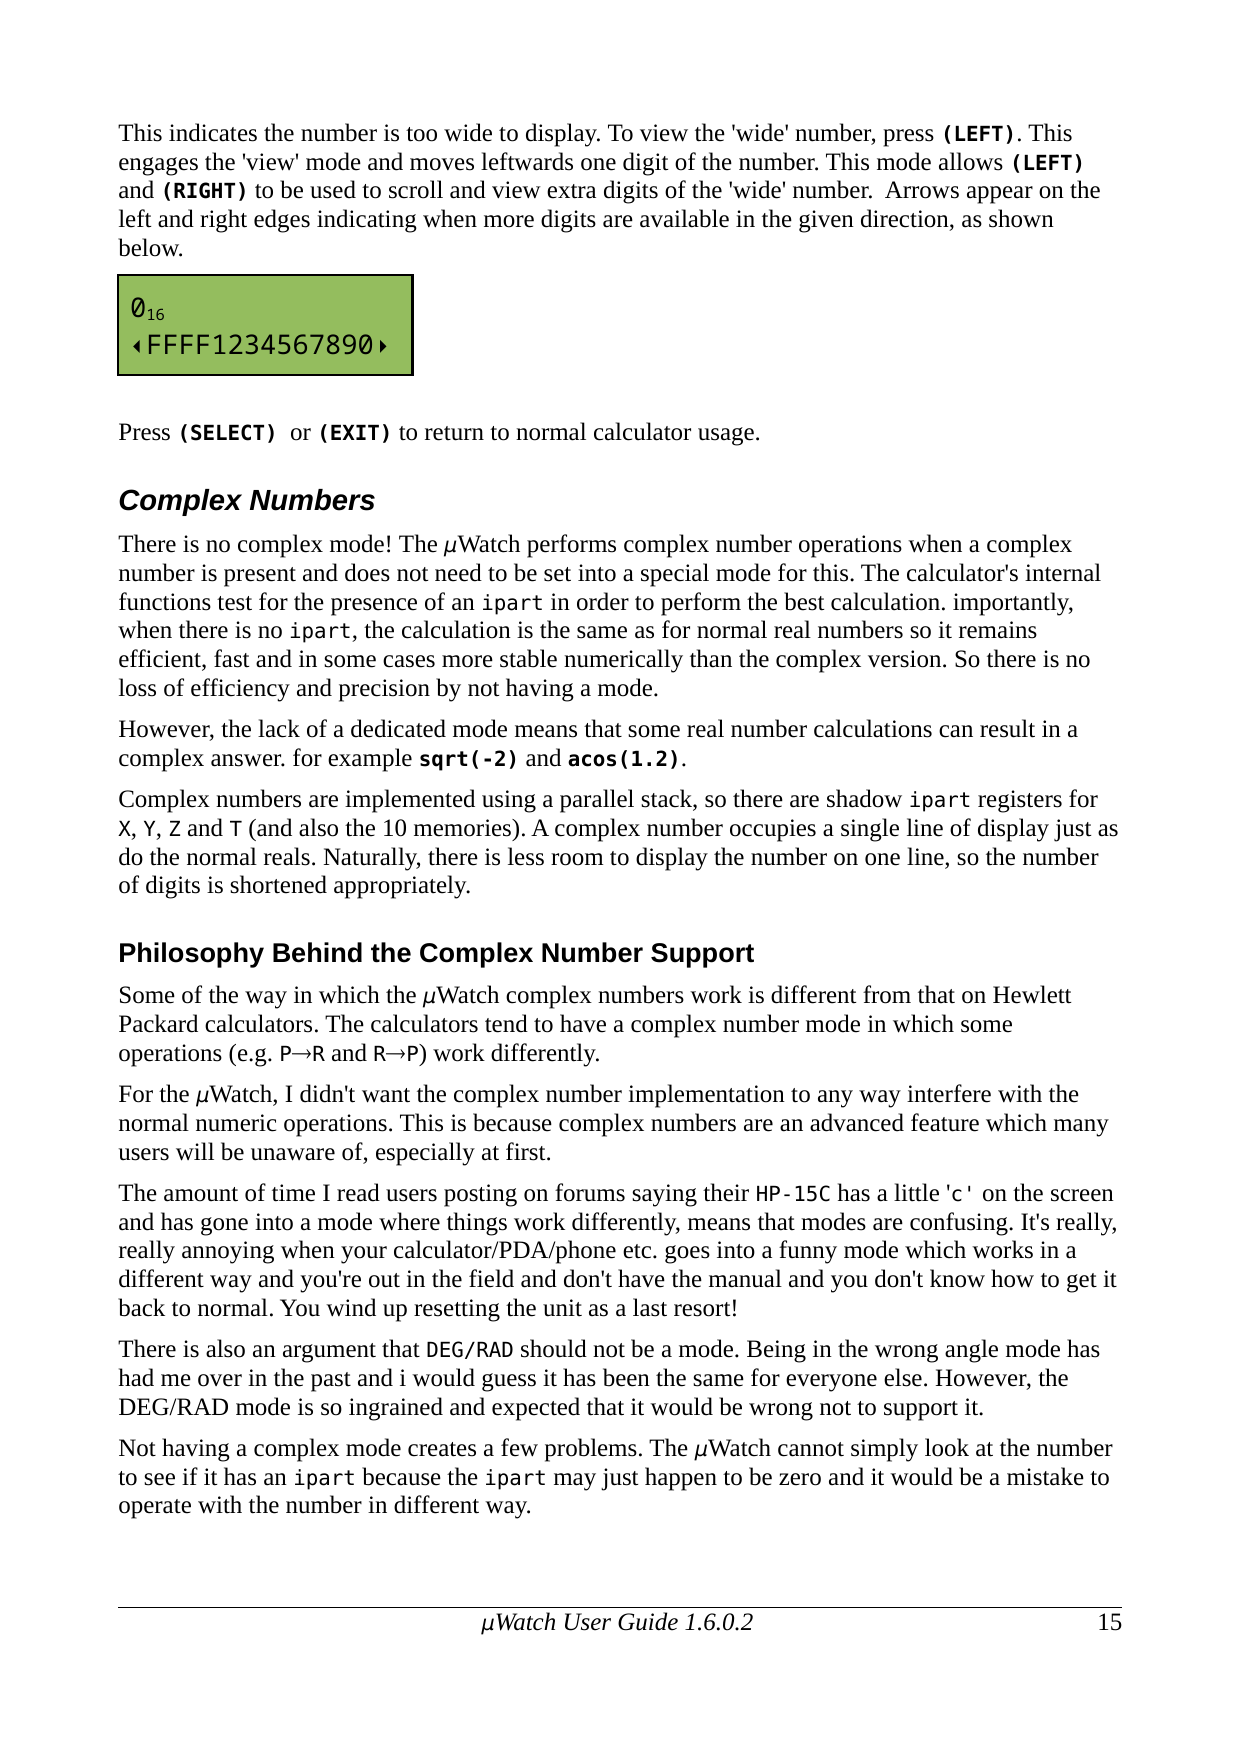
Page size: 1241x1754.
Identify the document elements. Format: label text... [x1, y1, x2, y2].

text Not having a complex mode creates a few problems. The μWatch cannot simply look at the number to see if it has an ipart because the ipart may just happen to be zero and it would be a mistake to operate with the number in different way. [118, 1433, 1122, 1519]
text The amount of time I read users posting on forums saying their HP-15C has a little 'c' on the screen and has gone into a mode where things work differently, means that modes are confusing. It's really, really annoying when your calculator/PDA/phone etc. goes into a funny mode which works in a different way and you're out in the field and don't have the manual and you don't know how to get it back to normal. You wind up resetting the unit as a last resort! [118, 1178, 1122, 1322]
subtitle Philosophy Behind the Complex Number Support [118, 937, 1122, 968]
text Press (SELECT) or (EXIT) to return to normal calculator usage. [118, 417, 1122, 446]
subtitle Complex Numbers [118, 483, 1122, 517]
text Some of the way in which the μWatch complex numbers work is different from that on Hewlett Packard calculators. The calculators tend to have a complex number mode in which some operations (e.g. PR and RP) work differently. [118, 981, 1122, 1067]
text For the μWatch, I didn't want the complex number implementation to any way interfere with the normal numeric operations. This is because complex numbers are an advanced feature which many users will be unaware of, especially at first. [118, 1079, 1122, 1166]
table_header 016 FFFF1234567890 [119, 276, 411, 374]
text However, the lack of a dedicated mode means that some real number calculations can result in a complex answer. for example sqrt(-2) and acos(1.2). [118, 714, 1122, 772]
text Complex numbers are implemented using a parallel stack, so there are shadow ipart registers for X, Y, Z and T (and also the 10 memories). A complex number occupies a single line of display just as do the normal reals. Naturally, there is less room to display the number on one line, so the number of digits is shortened appropriately. [118, 784, 1122, 899]
text This indicates the number is too wide to display. To view the 'wide' number, press (LEFT). This engages the 'view' mode and moves leftwards one digit of the number. This mode allows (LEFT) and (RIGHT) to be used to scroll and view extra digits of the 'wide' number. Arrows appear on the left and right edges indicating when more digits are available in the given direction, as shown below. [118, 118, 1122, 262]
text There is no complex mode! The μWatch performs complex number operations when a complex number is present and does not need to be set into a special mode for this. The calculator's internal functions test for the presence of an ipart in order to perform the best calculation. importantly, when there is no ipart, the calculation is the same as for normal real numbers so it remains efficient, fast and in some cases more stable numerically than the complex version. So there is no loss of efficiency and precision by not having a mode. [118, 529, 1122, 702]
text There is also an argument that DEG/RAD should not be a mode. Being in the wrong angle mode has had me over in the past and i would guess it has been the same for everyone else. However, the DEG/RAD mode is so ingrained and expected that it would be wrong not to support it. [118, 1334, 1122, 1421]
